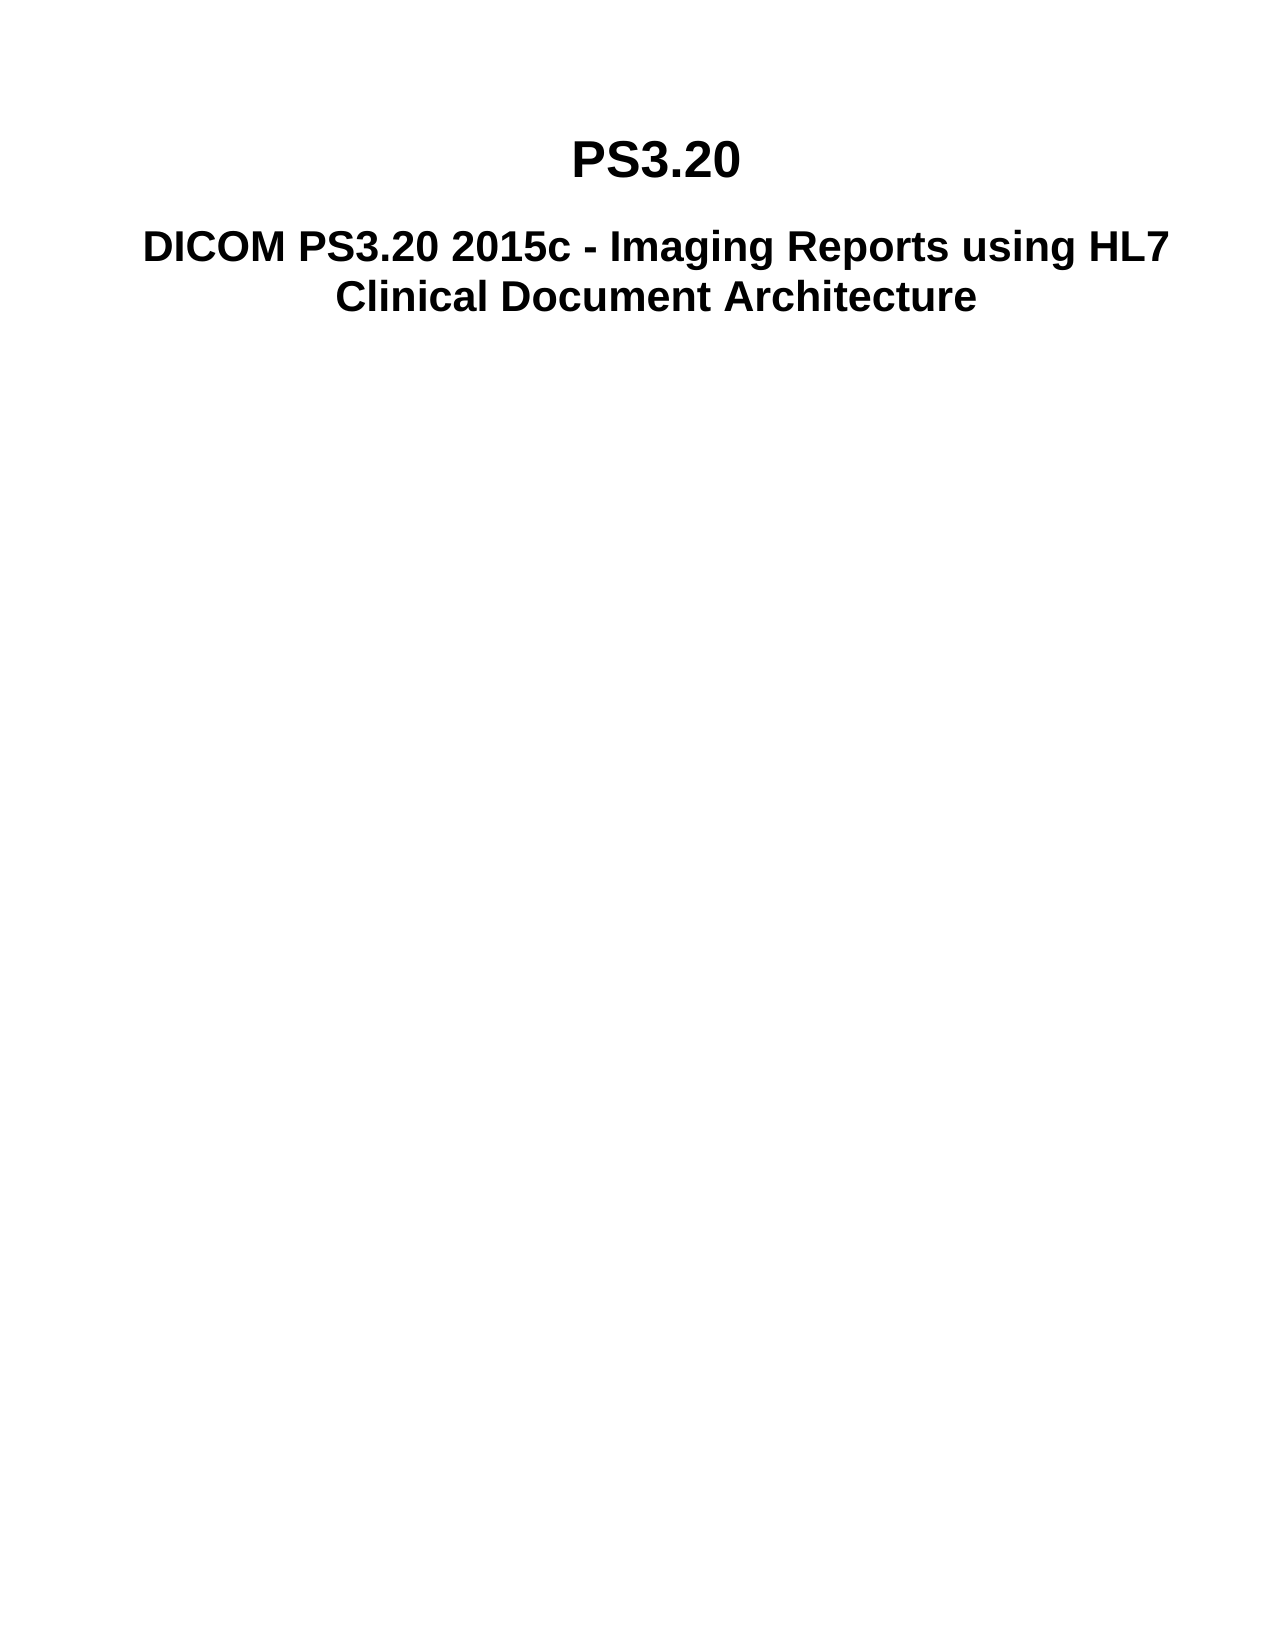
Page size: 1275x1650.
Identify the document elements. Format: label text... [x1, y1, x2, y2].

text PS3.20 [112, 129, 1200, 188]
text DICOM PS3.20 2015c - Imaging Reports using HL7 Clinical Document Architecture [112, 221, 1200, 320]
